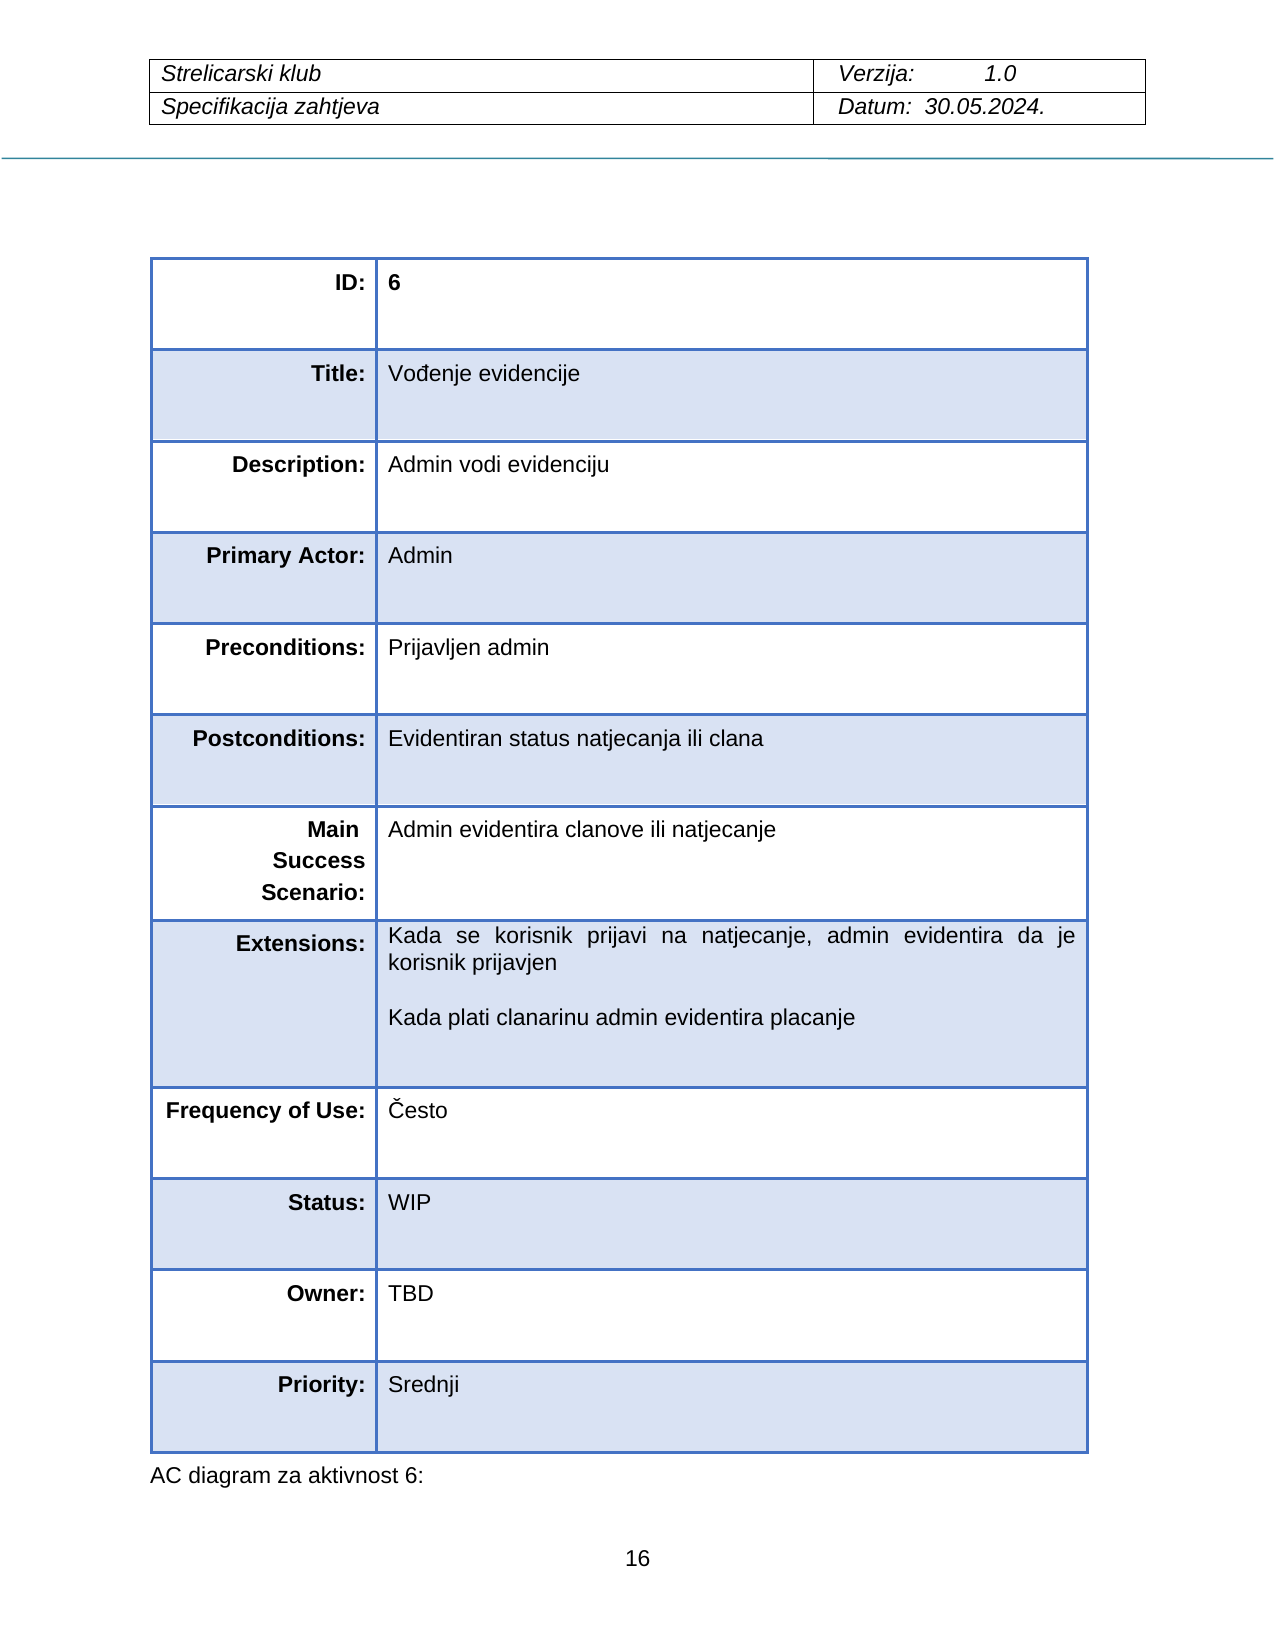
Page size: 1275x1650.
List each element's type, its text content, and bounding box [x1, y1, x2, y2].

table_cell Evidentiran status natjecanja ili clana [378, 716, 1086, 804]
table_cell Admin evidentira clanove ili natjecanje [378, 808, 1086, 919]
table_cell Prijavljen admin [378, 625, 1086, 713]
table_cell Srednji [378, 1363, 1086, 1451]
table_cell Owner: [153, 1271, 375, 1359]
table_cell Vođenje evidencije [378, 351, 1086, 439]
table_header 6 [378, 260, 1086, 348]
table_cell Kada se korisnik prijavi na natjecanje, admin evidentira da je korisnik prijavjen Kada plati clanarinu admin evidentira placanje [378, 922, 1086, 1086]
table_cell Main Success Scenario: [153, 808, 375, 919]
table_cell Extensions: [153, 922, 375, 1086]
table_cell Frequency of Use: [153, 1089, 375, 1177]
table_cell Često [378, 1089, 1086, 1177]
table_cell Admin [378, 534, 1086, 622]
table_cell Admin vodi evidenciju [378, 443, 1086, 531]
table_cell Primary Actor: [153, 534, 375, 622]
table_cell Title: [153, 351, 375, 439]
table_cell Status: [153, 1180, 375, 1268]
table_cell Description: [153, 443, 375, 531]
table_cell WIP [378, 1180, 1086, 1268]
table_cell Postconditions: [153, 716, 375, 804]
table_cell TBD [378, 1271, 1086, 1359]
text AC diagram za aktivnost 6: [150, 1462, 1125, 1489]
table_cell Preconditions: [153, 625, 375, 713]
table_cell Priority: [153, 1363, 375, 1451]
table_header ID: [153, 260, 375, 348]
